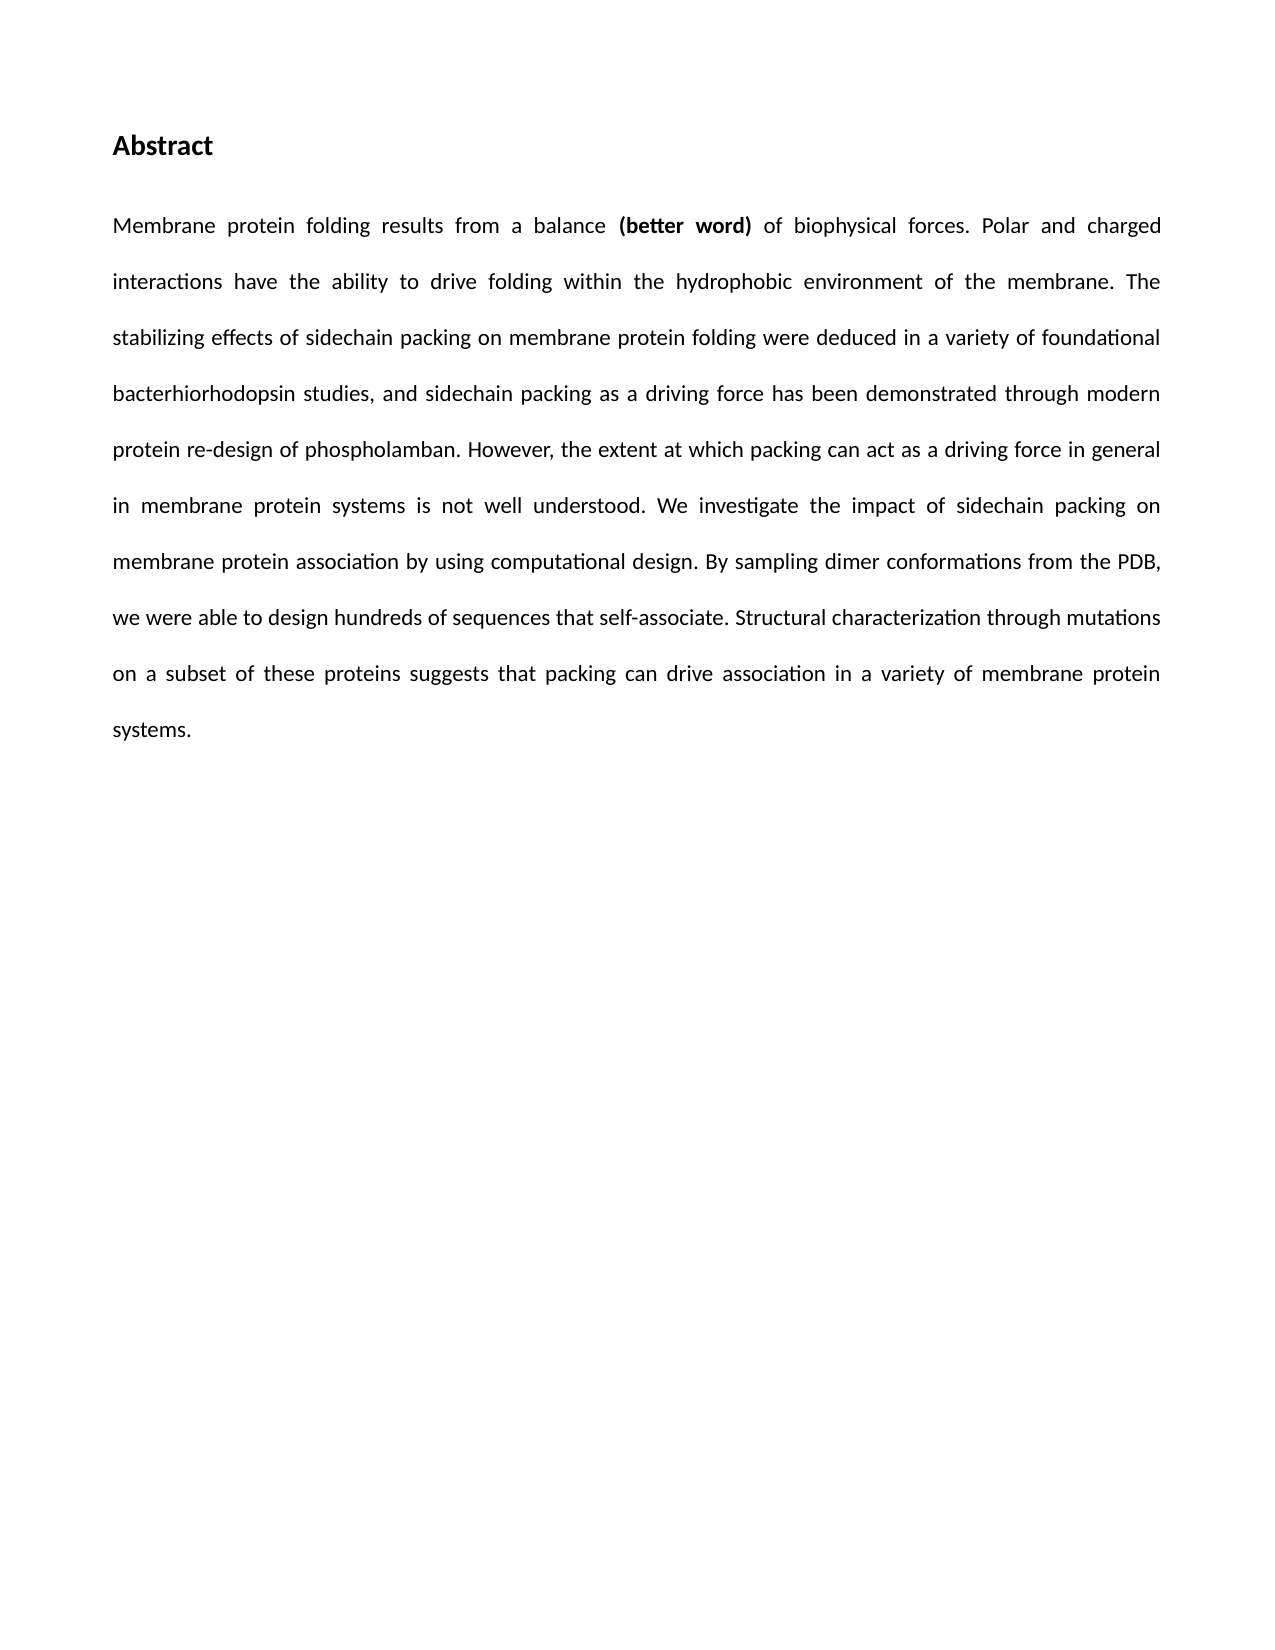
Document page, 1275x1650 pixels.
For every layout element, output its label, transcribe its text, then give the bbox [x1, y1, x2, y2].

subtitle Abstract [112, 127, 1162, 163]
text Membrane protein folding results from a balance (better word) of biophysical forces. Polar and charged interactions have the ability to drive folding within the hydrophobic environment of the membrane. The stabilizing effects of sidechain packing on membrane protein folding were deduced in a variety of foundational bacterhiorhodopsin studies, and sidechain packing as a driving force has been demonstrated through modern protein re-design of phospholamban. However, the extent at which packing can act as a driving force in general in membrane protein systems is not well understood. We investigate the impact of sidechain packing on membrane protein association by using computational design. By sampling dimer conformations from the PDB, we were able to design hundreds of sequences that self-associate. Structural characterization through mutations on a subset of these proteins suggests that packing can drive association in a variety of membrane protein systems. [112, 211, 1162, 743]
